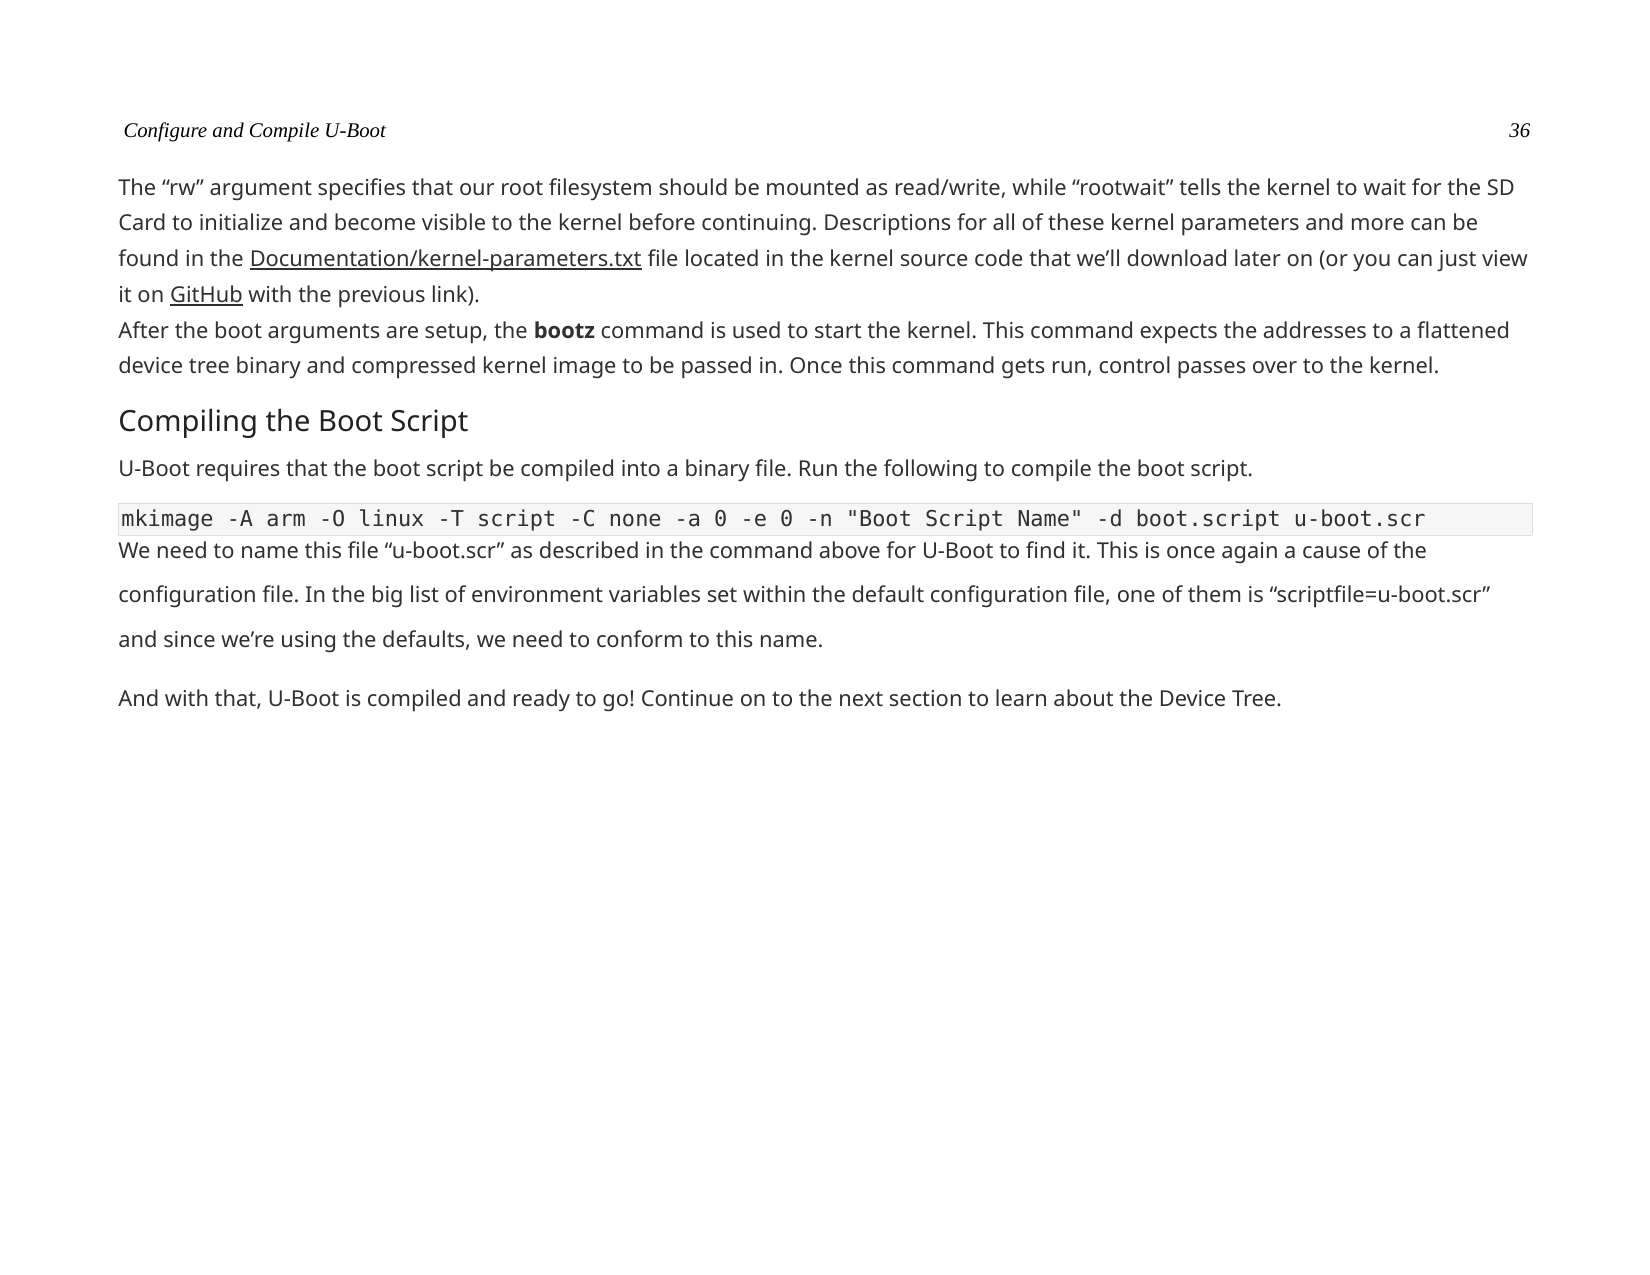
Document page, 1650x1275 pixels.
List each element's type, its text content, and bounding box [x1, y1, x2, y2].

text The “rw” argument specifies that our root filesystem should be mounted as read/write, while “rootwait” tells the kernel to wait for the SD Card to initialize and become visible to the kernel before continuing. Descriptions for all of these kernel parameters and more can be found in the Documentation/kernel-parameters.txt file located in the kernel source code that we’ll download later on (or you can just view it on GitHub with the previous link). [118, 172, 1532, 309]
text U-Boot requires that the boot script be compiled into a binary file. Run the following to compile the boot script. [118, 453, 1532, 483]
text And with that, U-Boot is compiled and ready to go! Continue on to the next section to learn about the Device Tree. [118, 683, 1532, 713]
subtitle Compiling the Boot Script [118, 401, 1532, 440]
text After the boot arguments are setup, the bootz command is used to start the kernel. This command expects the addresses to a flattened device tree binary and compressed kernel image to be passed in. Once this command gets run, control passes over to the kernel. [118, 314, 1532, 380]
text We need to name this file “u-boot.scr” as described in the command above for U-Boot to find it. This is once again a cause of the configuration file. In the big list of environment variables set within the default configuration file, one of them is “scriptfile=u-boot.scr” and since we’re using the defaults, we need to conform to this name. [118, 536, 1532, 654]
text mkimage -A arm -O linux -T script -C none -a 0 -e 0 -n "Boot Script Name" -d boot.script u-boot.scr [119, 504, 1532, 535]
